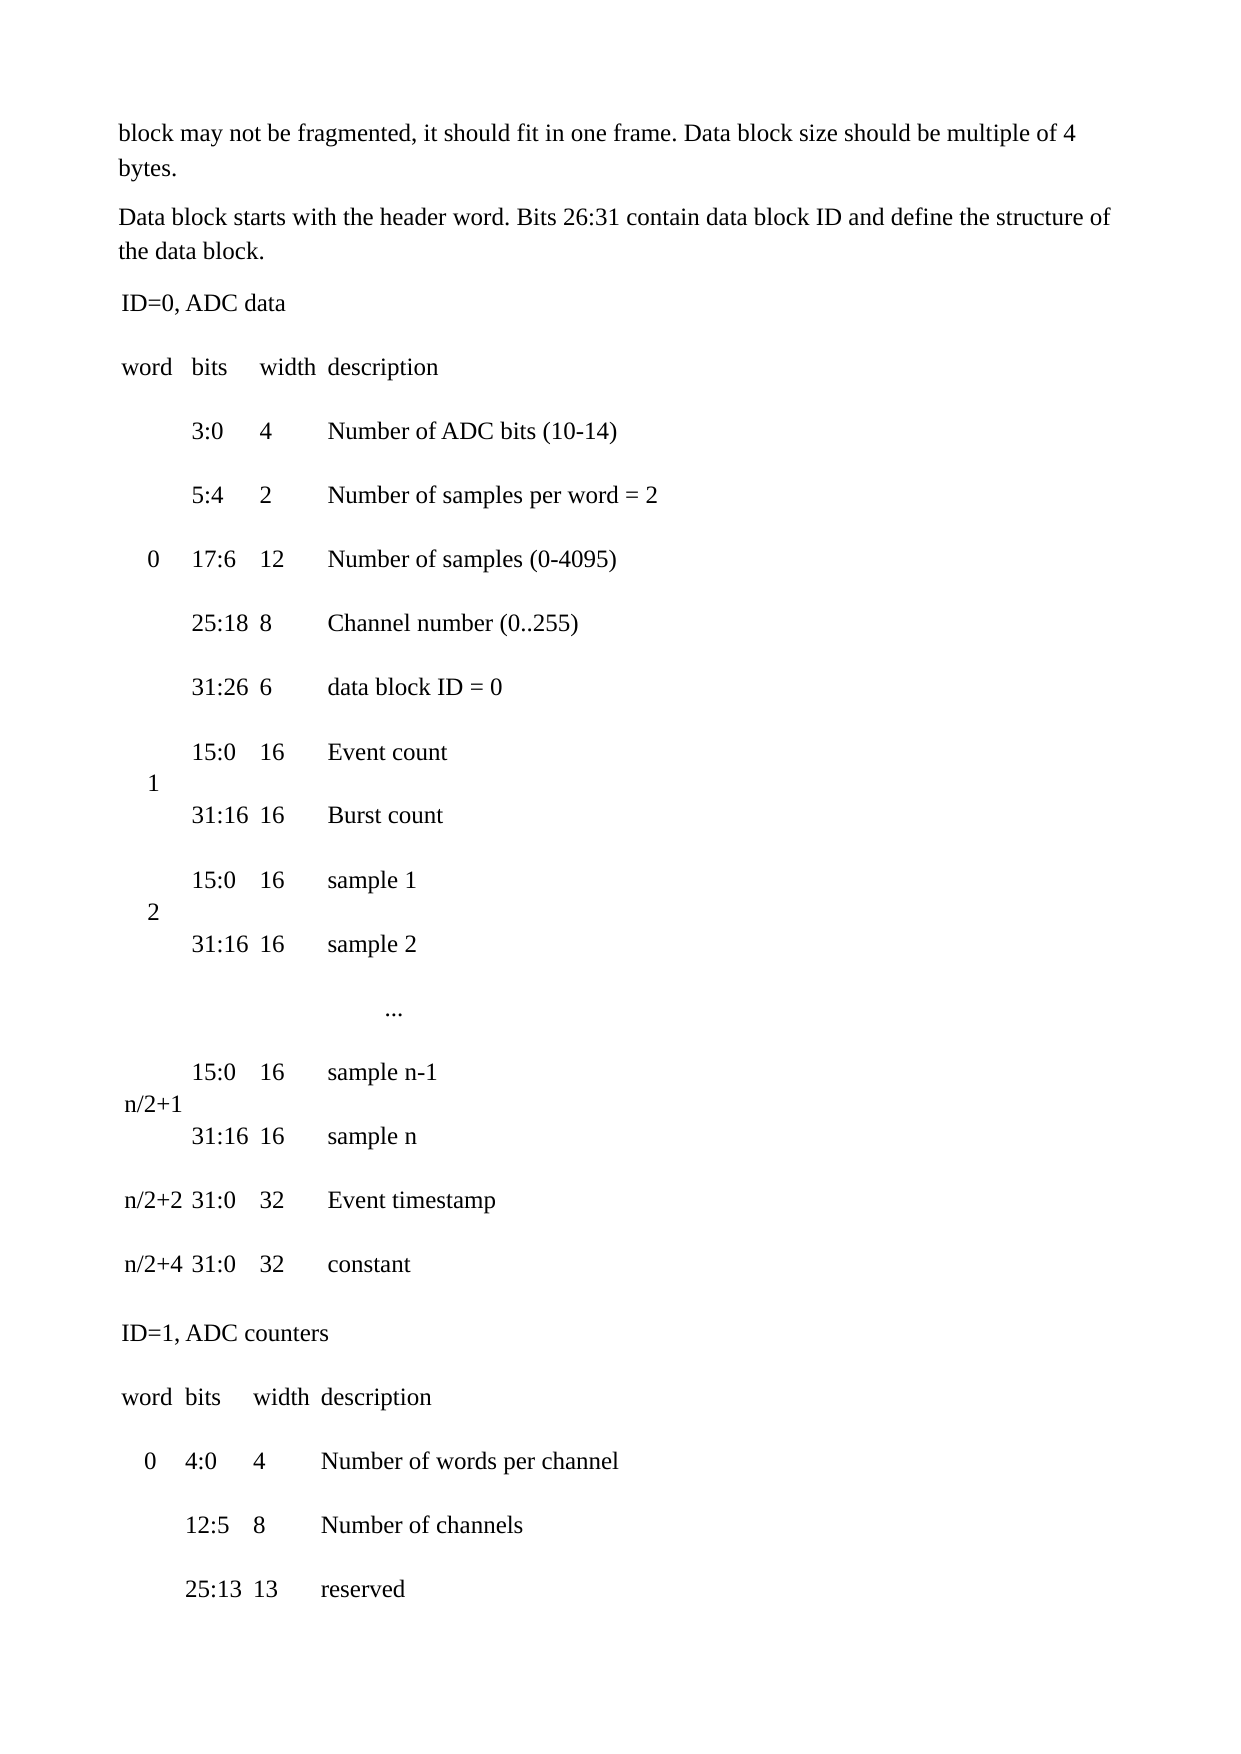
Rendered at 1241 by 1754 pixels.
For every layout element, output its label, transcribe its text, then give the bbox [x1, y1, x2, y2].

table_cell 2 [256, 478, 324, 541]
table_cell Number of channels [318, 1507, 630, 1571]
table_cell 5:4 [189, 478, 256, 541]
table_header ID=1, ADC counters [118, 1315, 630, 1379]
table_cell 8 [256, 606, 324, 669]
table_cell sample 2 [324, 926, 669, 990]
text block may not be fragmented, it should fit in one frame. Data block size should be multiple of 4 bytes. [118, 118, 1122, 181]
table_cell sample n [324, 1118, 669, 1182]
table_cell 12 [256, 541, 324, 606]
table_cell 13 [250, 1571, 318, 1635]
table_cell 8 [250, 1507, 318, 1571]
table_cell ... [118, 990, 669, 1054]
table_cell Burst count [324, 798, 669, 862]
table_cell description [324, 349, 669, 413]
table_cell constant [324, 1246, 669, 1310]
table_cell width [250, 1379, 318, 1443]
table_cell 4 [256, 413, 324, 477]
table_cell 6 [256, 670, 324, 734]
table_cell 4:0 [182, 1443, 250, 1507]
table_cell sample n-1 [324, 1054, 669, 1118]
table_cell n/2+2 [118, 1182, 188, 1246]
table_cell description [318, 1379, 630, 1443]
table_cell word [118, 349, 188, 413]
table_cell 31:0 [189, 1246, 256, 1310]
table_cell Channel number (0..255) [324, 606, 669, 669]
table_cell 31:0 [189, 1182, 256, 1246]
table_cell 12:5 [182, 1507, 250, 1571]
table_cell n/2+1 [118, 1054, 188, 1182]
table_cell Number of samples (0-4095) [324, 541, 669, 606]
table_cell 16 [256, 926, 324, 990]
table_cell Number of words per channel [318, 1443, 630, 1507]
table_cell 25:13 [182, 1571, 250, 1635]
table_cell n/2+4 [118, 1246, 188, 1310]
table_cell Event timestamp [324, 1182, 669, 1246]
table_cell 2 [118, 862, 188, 990]
table_cell 16 [256, 734, 324, 798]
table_cell 32 [256, 1246, 324, 1310]
table_cell Event count [324, 734, 669, 798]
table_cell 15:0 [189, 1054, 256, 1118]
table_cell 16 [256, 798, 324, 862]
table_cell 31:16 [189, 798, 256, 862]
table_cell 31:16 [189, 1118, 256, 1182]
table_cell 15:0 [189, 862, 256, 926]
table_cell data block ID = 0 [324, 670, 669, 734]
table_cell 0 [118, 413, 188, 734]
table_cell 16 [256, 1054, 324, 1118]
table_cell Number of ADC bits (10-14) [324, 413, 669, 477]
table_cell Number of samples per word = 2 [324, 478, 669, 541]
table_cell 4 [250, 1443, 318, 1507]
table_cell 16 [256, 862, 324, 926]
table_cell 17:6 [189, 541, 256, 606]
table_cell bits [189, 349, 256, 413]
table_cell 31:16 [189, 926, 256, 990]
table_cell sample 1 [324, 862, 669, 926]
table_cell 31:26 [189, 670, 256, 734]
table_cell word [118, 1379, 182, 1443]
table_cell 1 [118, 734, 188, 862]
table_header ID=0, ADC data [118, 285, 669, 349]
table_cell 3:0 [189, 413, 256, 477]
table_cell reserved [318, 1571, 630, 1635]
table_cell 25:18 [189, 606, 256, 669]
text Data block starts with the header word. Bits 26:31 contain data block ID and define the structure of the data block. [118, 202, 1122, 265]
table_cell 15:0 [189, 734, 256, 798]
table_cell width [256, 349, 324, 413]
table_cell 16 [256, 1118, 324, 1182]
table_cell 0 [118, 1443, 182, 1635]
table_cell 32 [256, 1182, 324, 1246]
table_cell bits [182, 1379, 250, 1443]
